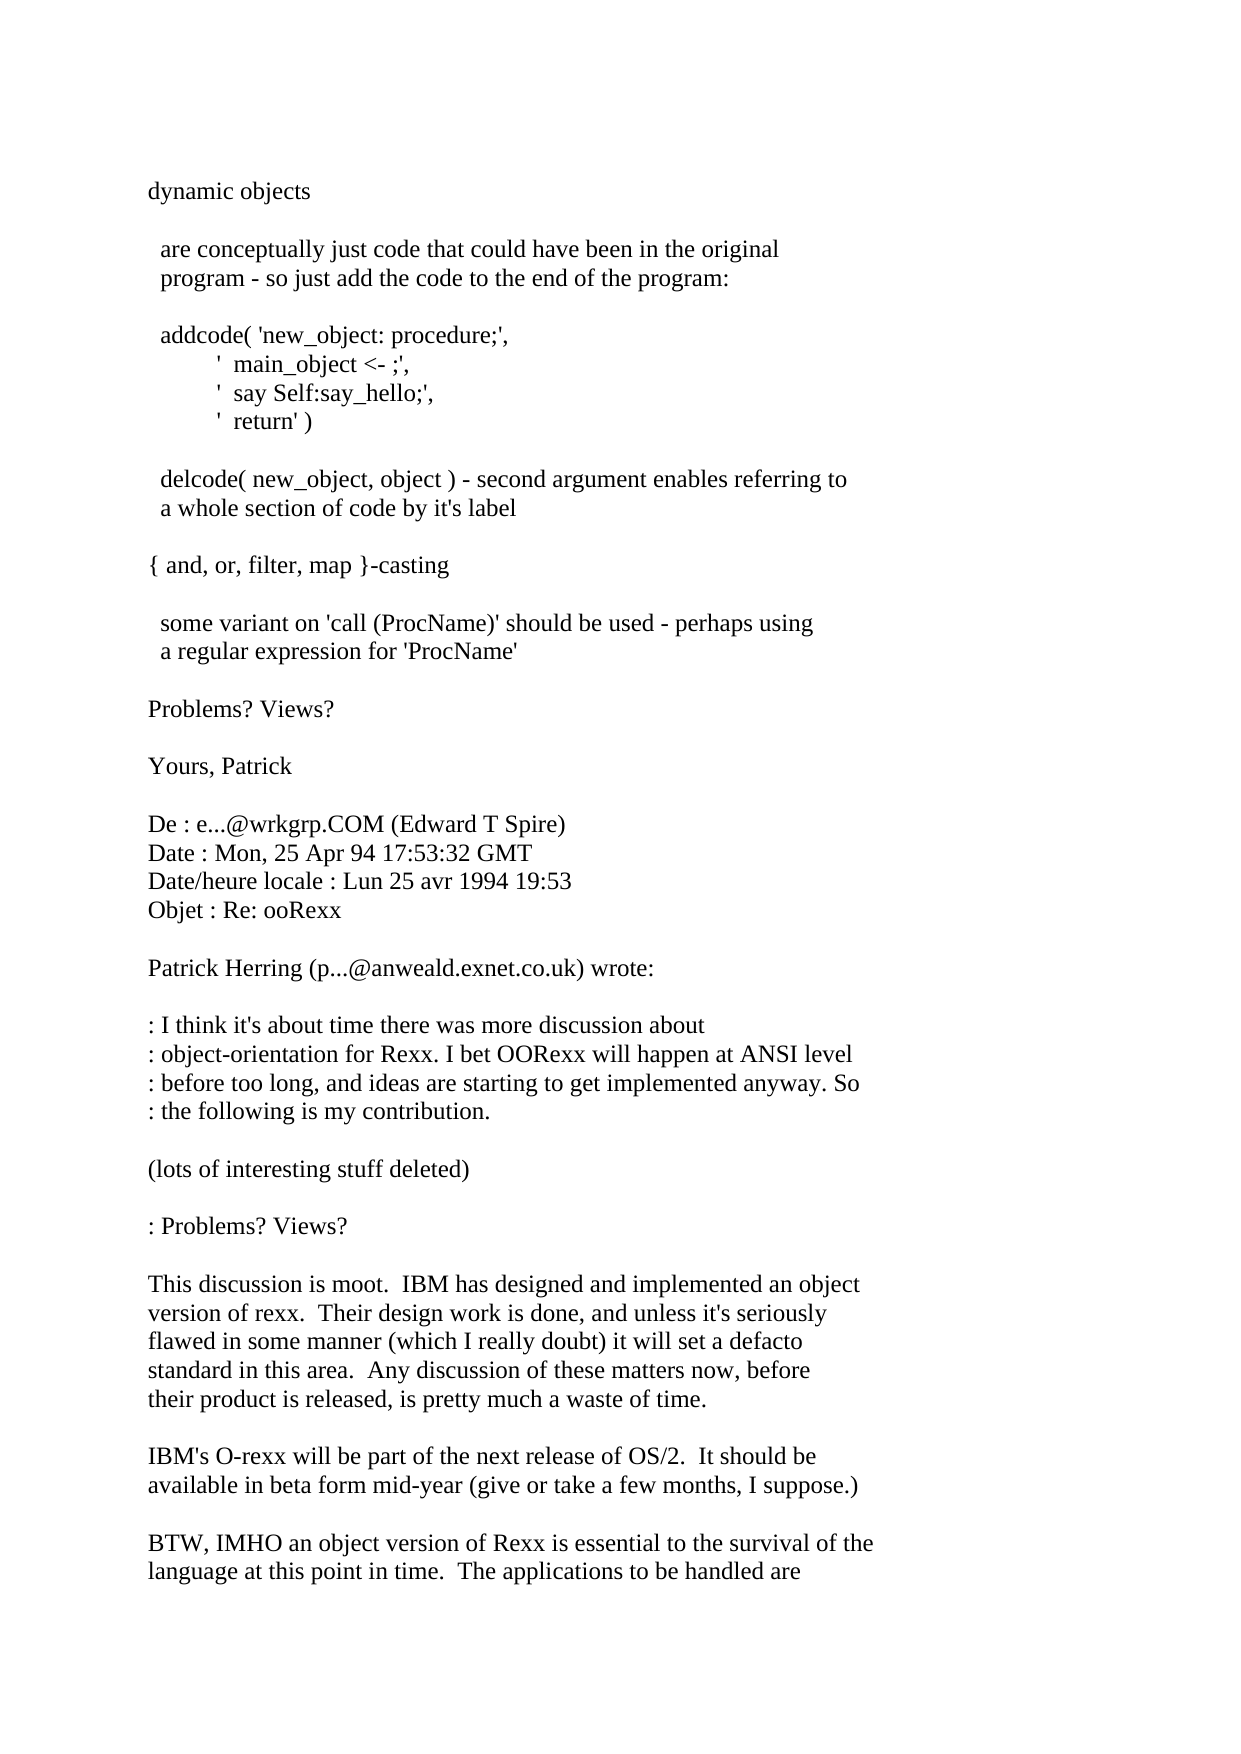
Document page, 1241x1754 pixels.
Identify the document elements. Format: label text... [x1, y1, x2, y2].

text standard in this area. Any discussion of these matters now, before [148, 1355, 1093, 1384]
text are conceptually just code that could have been in the original [148, 234, 1093, 263]
text (lots of interesting stuff deleted) [148, 1154, 1093, 1183]
text Problems? Views? [148, 694, 1093, 723]
text ' say Self:say_hello;', [148, 378, 1093, 406]
text program - so just add the code to the end of the program: [148, 263, 1093, 291]
text Date : Mon, 25 Apr 94 17:53:32 GMT [148, 838, 1093, 866]
text a regular expression for 'ProcName' [148, 636, 1093, 665]
text a whole section of code by it's label [148, 493, 1093, 521]
text : Problems? Views? [148, 1211, 1093, 1240]
text : object-orientation for Rexx. I bet OORexx will happen at ANSI level [148, 1039, 1093, 1068]
text ' return' ) [148, 406, 1093, 435]
text Patrick Herring (p...@anweald.exnet.co.uk) wrote: [148, 953, 1093, 981]
text some variant on 'call (ProcName)' should be used - perhaps using [148, 608, 1093, 636]
text dynamic objects [148, 176, 1093, 205]
text language at this point in time. The applications to be handled are [148, 1556, 1093, 1585]
text version of rexx. Their design work is done, and unless it's seriously [148, 1298, 1093, 1326]
text delcode( new_object, object ) - second argument enables referring to [148, 464, 1093, 493]
text flawed in some manner (which I really doubt) it will set a defacto [148, 1326, 1093, 1355]
text : the following is my contribution. [148, 1096, 1093, 1125]
text addcode( 'new_object: procedure;', [148, 320, 1093, 349]
text BTW, IMHO an object version of Rexx is essential to the survival of the [148, 1528, 1093, 1556]
text De : e...@wrkgrp.COM (Edward T Spire) [148, 809, 1093, 838]
text Objet : Re: ooRexx [148, 895, 1093, 924]
text their product is released, is pretty much a waste of time. [148, 1384, 1093, 1413]
text Date/heure locale : Lun 25 avr 1994 19:53 [148, 866, 1093, 895]
text ' main_object <- ;', [148, 349, 1093, 378]
text : before too long, and ideas are starting to get implemented anyway. So [148, 1068, 1093, 1096]
text : I think it's about time there was more discussion about [148, 1010, 1093, 1039]
text IBM's O-rexx will be part of the next release of OS/2. It should be [148, 1441, 1093, 1470]
text This discussion is moot. IBM has designed and implemented an object [148, 1269, 1093, 1298]
text Yours, Patrick [148, 751, 1093, 780]
text available in beta form mid-year (give or take a few months, I suppose.) [148, 1470, 1093, 1499]
text { and, or, filter, map }-casting [148, 550, 1093, 579]
